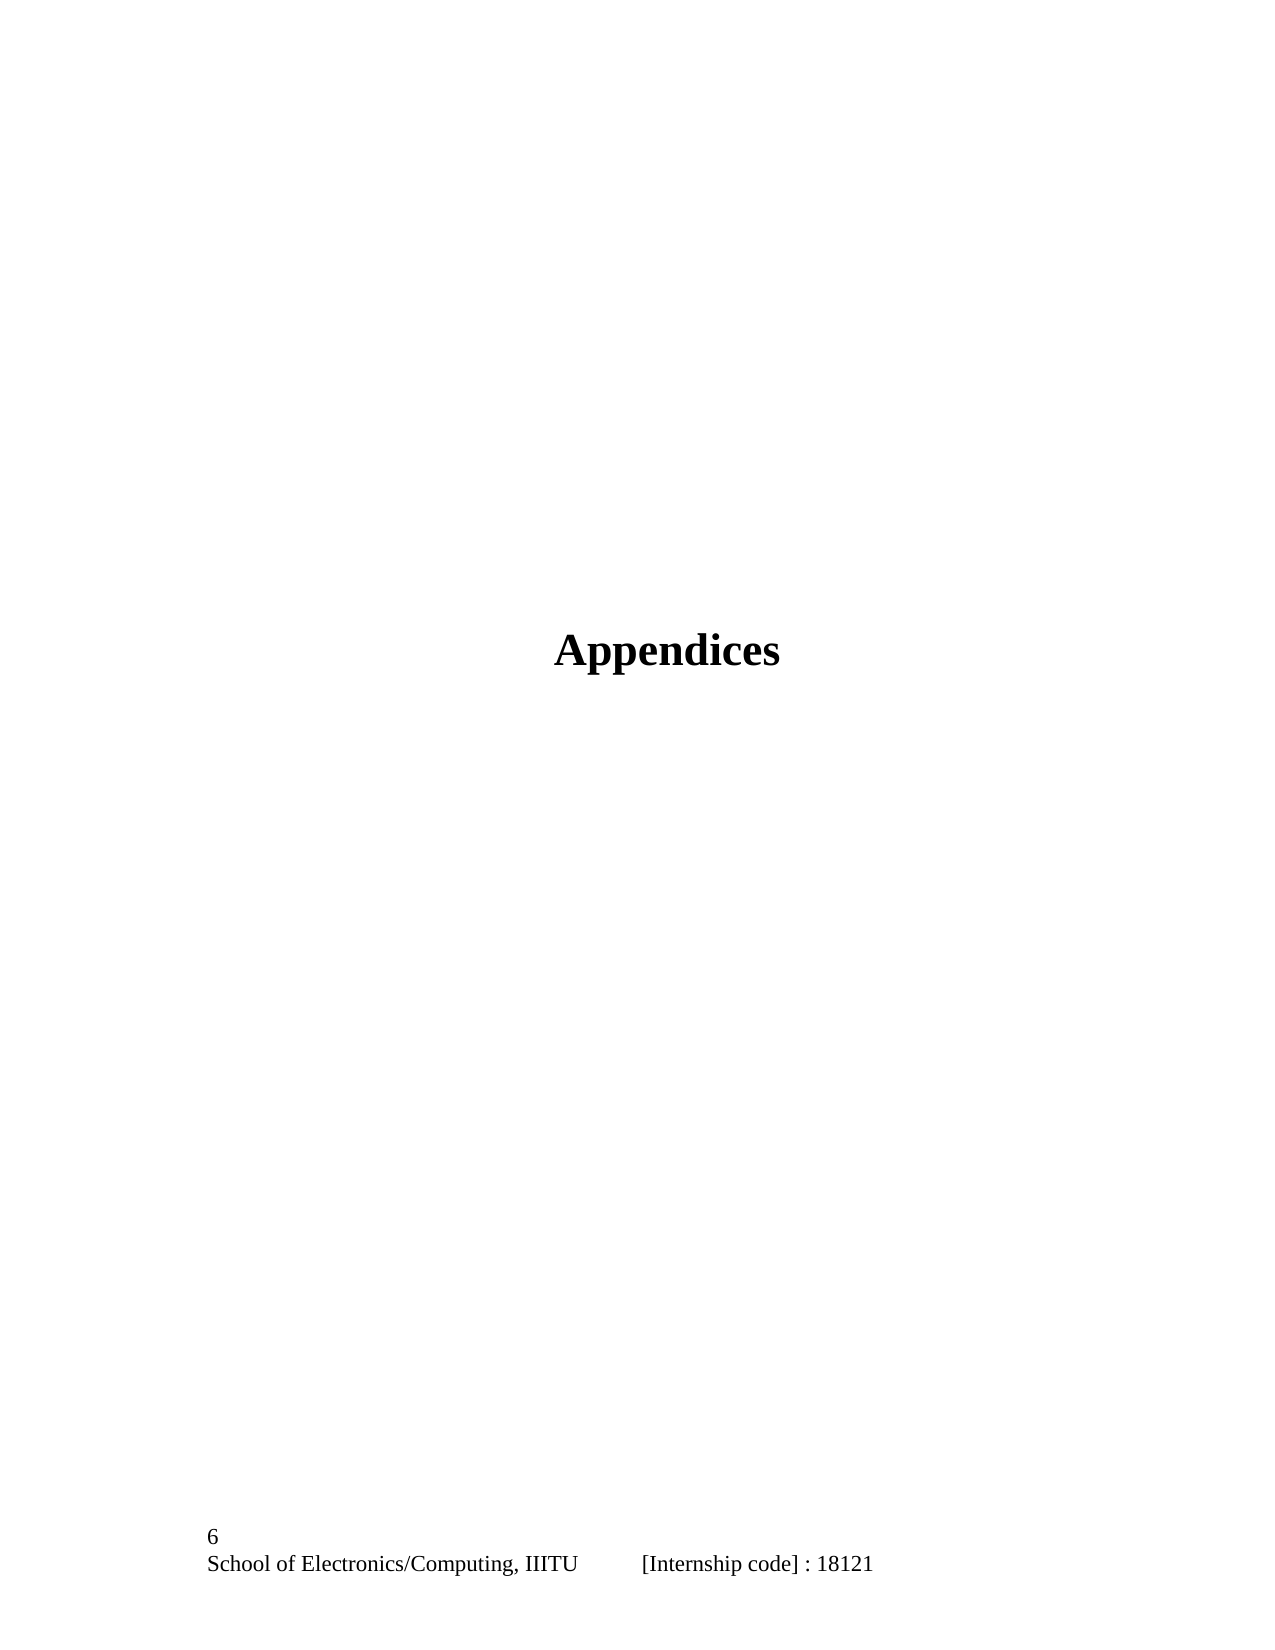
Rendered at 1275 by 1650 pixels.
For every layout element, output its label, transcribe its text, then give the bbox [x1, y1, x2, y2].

text Appendices [207, 622, 1127, 675]
